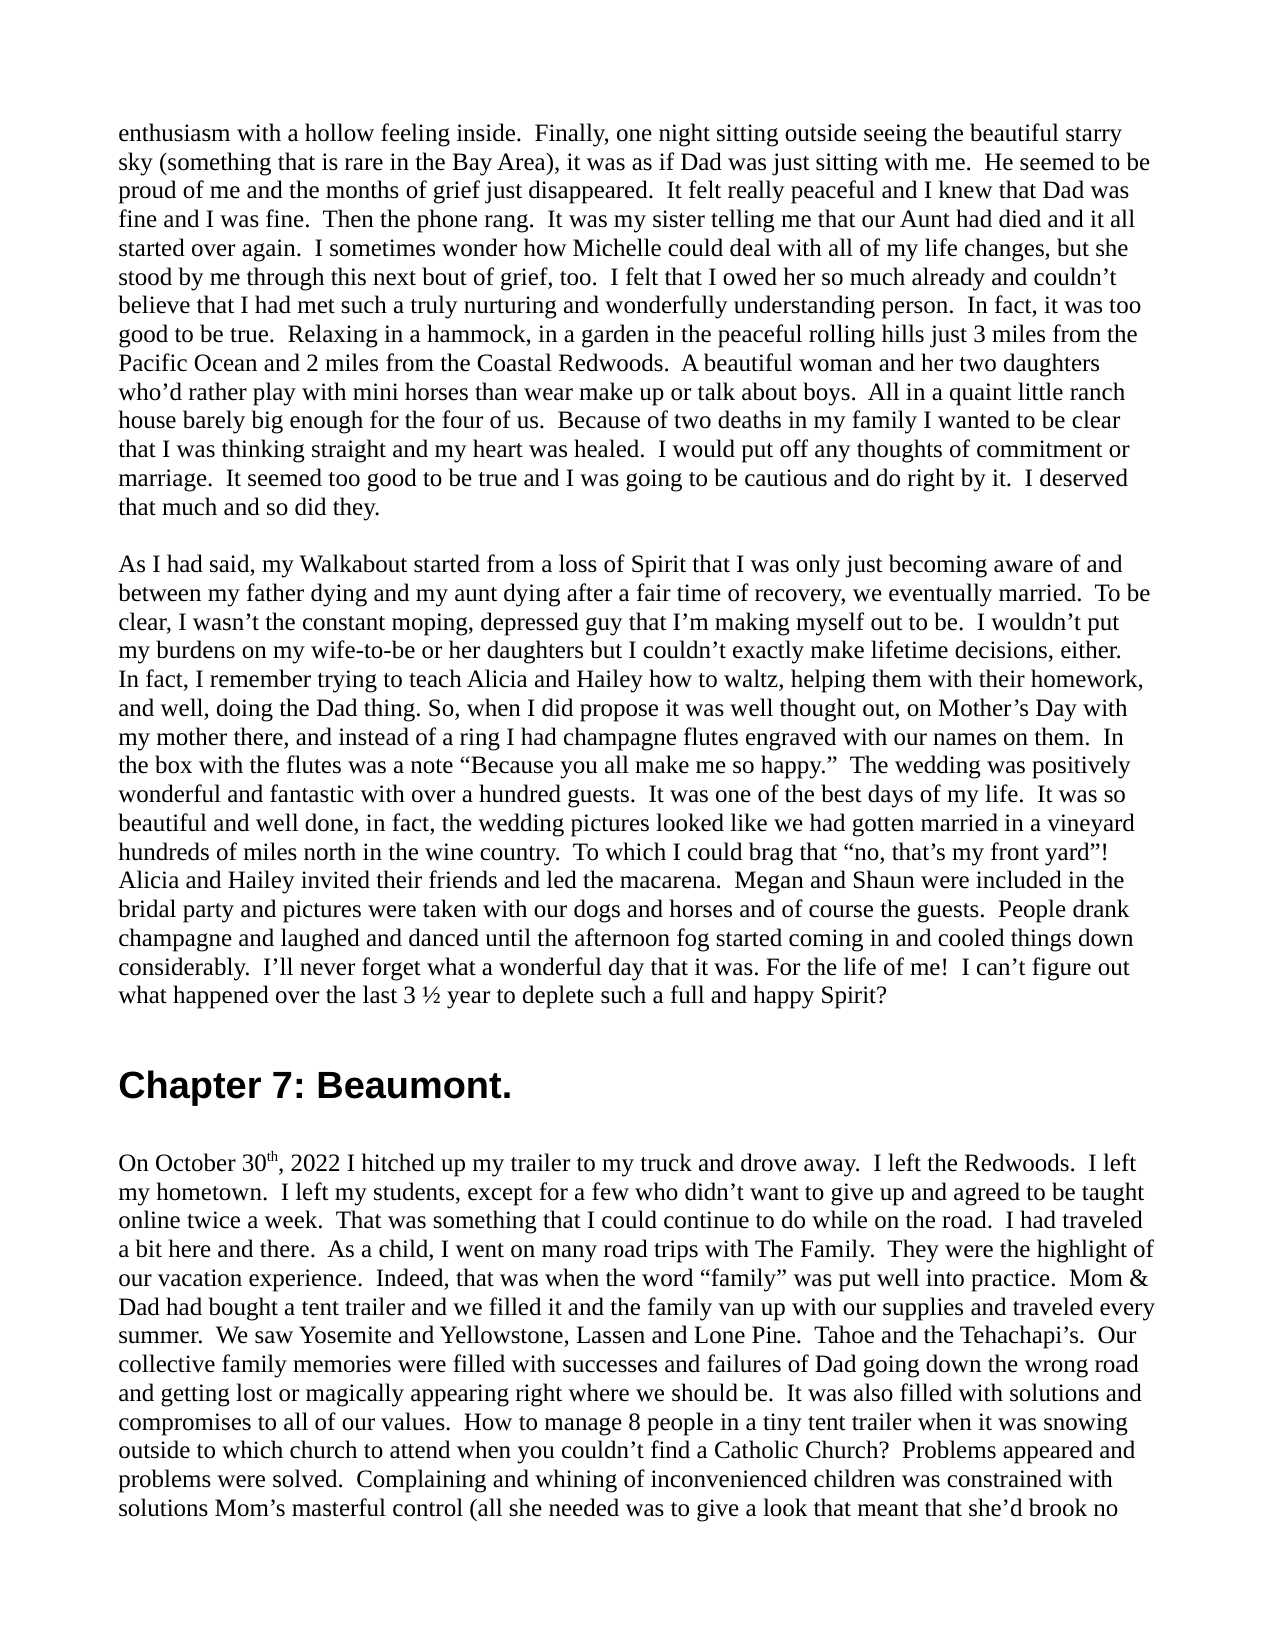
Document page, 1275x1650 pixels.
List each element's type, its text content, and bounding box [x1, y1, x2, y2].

text As I had said, my Walkabout started from a loss of Spirit that I was only just becoming aware of and between my father dying and my aunt dying after a fair time of recovery, we eventually married. To be clear, I wasn’t the constant moping, depressed guy that I’m making myself out to be. I wouldn’t put my burdens on my wife-to-be or her daughters but I couldn’t exactly make lifetime decisions, either. In fact, I remember trying to teach Alicia and Hailey how to waltz, helping them with their homework, and well, doing the Dad thing. So, when I did propose it was well thought out, on Mother’s Day with my mother there, and instead of a ring I had champagne flutes engraved with our names on them. In the box with the flutes was a note “Because you all make me so happy.” The wedding was positively wonderful and fantastic with over a hundred guests. It was one of the best days of my life. It was so beautiful and well done, in fact, the wedding pictures looked like we had gotten married in a vineyard hundreds of miles north in the wine country. To which I could brag that “no, that’s my front yard”! Alicia and Hailey invited their friends and led the macarena. Megan and Shaun were included in the bridal party and pictures were taken with our dogs and horses and of course the guests. People drank champagne and laughed and danced until the afternoon fog started coming in and cooled things down considerably. I’ll never forget what a wonderful day that it was. For the life of me! I can’t figure out what happened over the last 3 ½ year to deplete such a full and happy Spirit? [118, 549, 1157, 1009]
subtitle Chapter 7: Beaumont. [118, 1063, 1157, 1107]
text On October 30th, 2022 I hitched up my trailer to my truck and drove away. I left the Redwoods. I left my hometown. I left my students, except for a few who didn’t want to give up and agreed to be taught online twice a week. That was something that I could continue to do while on the road. I had traveled a bit here and there. As a child, I went on many road trips with The Family. They were the highlight of our vacation experience. Indeed, that was when the word “family” was put well into practice. Mom & Dad had bought a tent trailer and we filled it and the family van up with our supplies and traveled every summer. We saw Yosemite and Yellowstone, Lassen and Lone Pine. Tahoe and the Tehachapi’s. Our collective family memories were filled with successes and failures of Dad going down the wrong road and getting lost or magically appearing right where we should be. It was also filled with solutions and compromises to all of our values. How to manage 8 people in a tiny tent trailer when it was snowing outside to which church to attend when you couldn’t find a Catholic Church? Problems appeared and problems were solved. Complaining and whining of inconvenienced children was constrained with solutions Mom’s masterful control (all she needed was to give a look that meant that she’d brook no [118, 1148, 1157, 1522]
text enthusiasm with a hollow feeling inside. Finally, one night sitting outside seeing the beautiful starry sky (something that is rare in the Bay Area), it was as if Dad was just sitting with me. He seemed to be proud of me and the months of grief just disappeared. It felt really peaceful and I knew that Dad was fine and I was fine. Then the phone rang. It was my sister telling me that our Aunt had died and it all started over again. I sometimes wonder how Michelle could deal with all of my life changes, but she stood by me through this next bout of grief, too. I felt that I owed her so much already and couldn’t believe that I had met such a truly nurturing and wonderfully understanding person. In fact, it was too good to be true. Relaxing in a hammock, in a garden in the peaceful rolling hills just 3 miles from the Pacific Ocean and 2 miles from the Coastal Redwoods. A beautiful woman and her two daughters who’d rather play with mini horses than wear make up or talk about boys. All in a quaint little ranch house barely big enough for the four of us. Because of two deaths in my family I wanted to be clear that I was thinking straight and my heart was healed. I would put off any thoughts of commitment or marriage. It seemed too good to be true and I was going to be cautious and do right by it. I deserved that much and so did they. [118, 118, 1157, 521]
